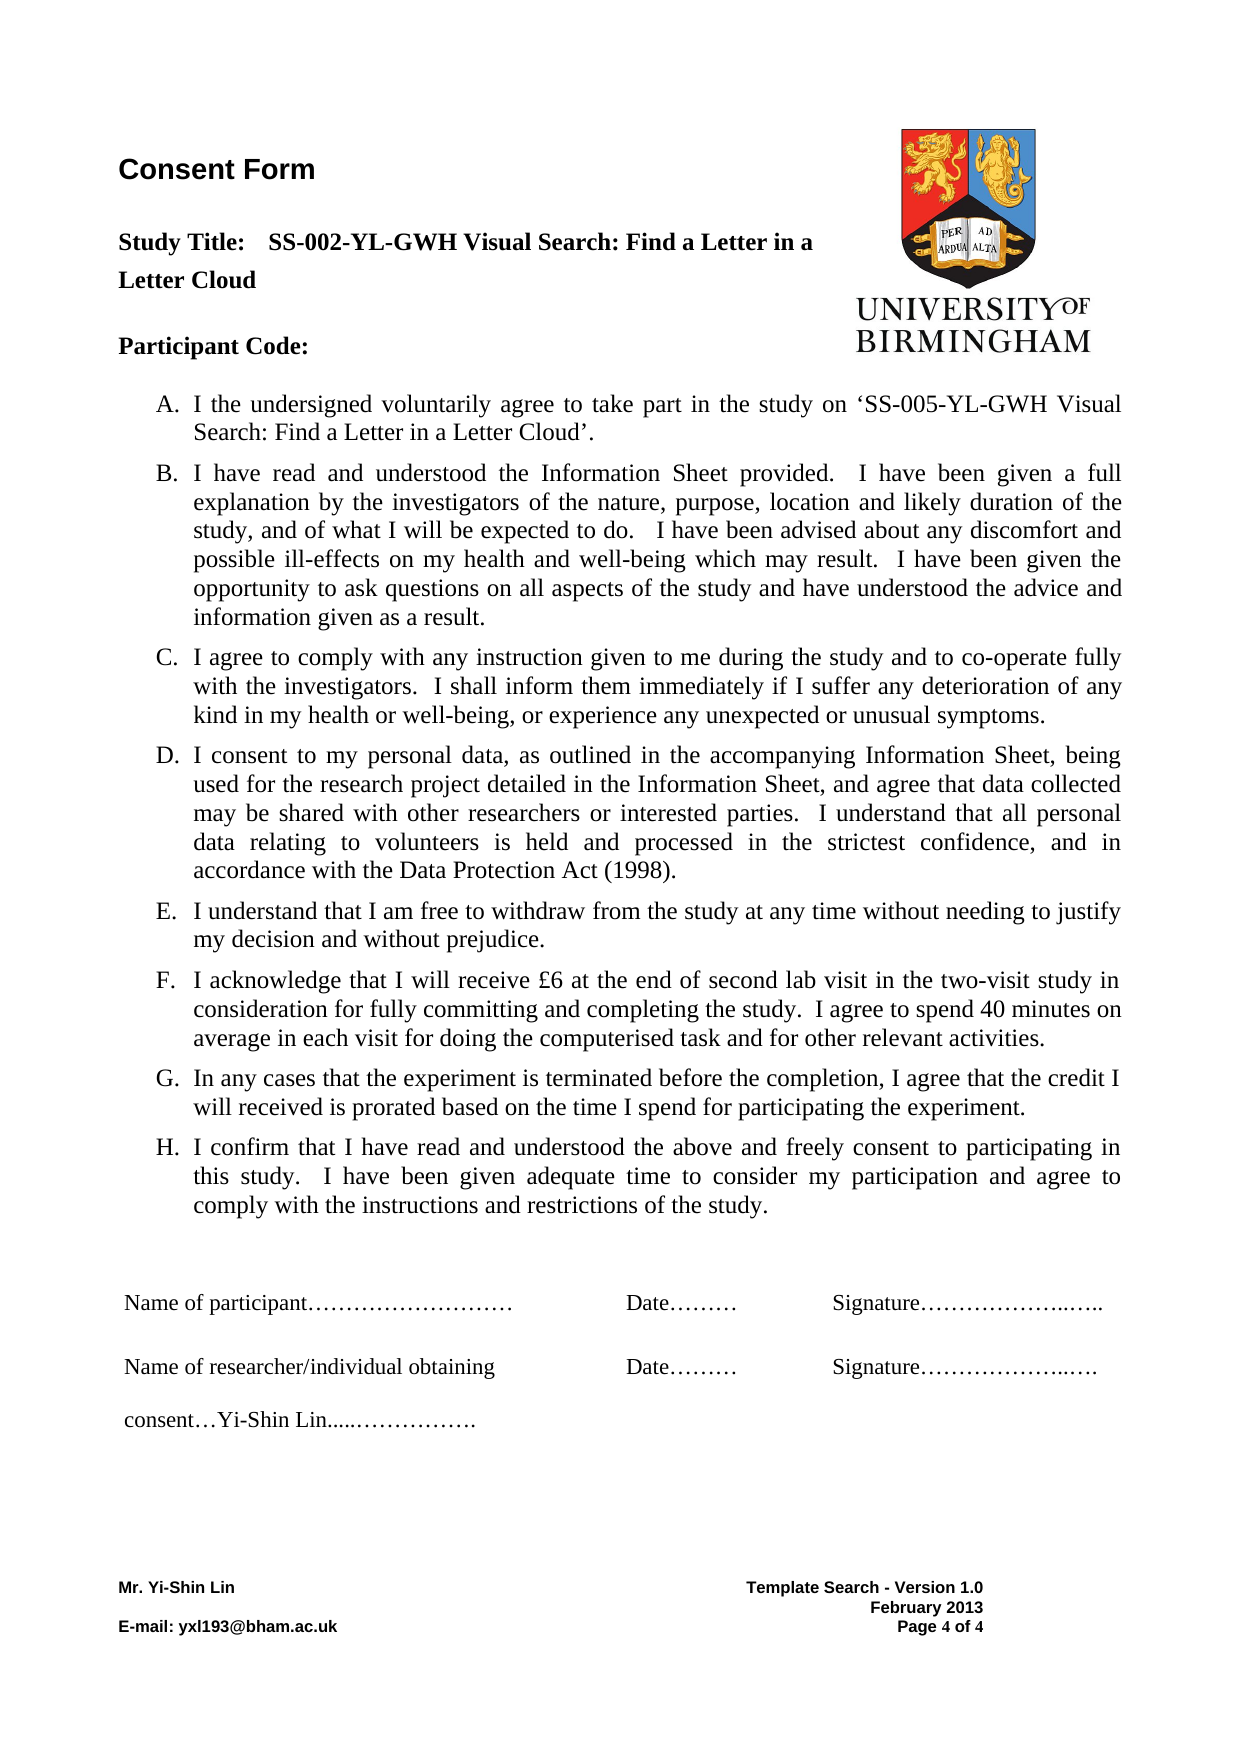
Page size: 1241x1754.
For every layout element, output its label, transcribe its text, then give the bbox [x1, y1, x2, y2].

text Participant Code: [118, 331, 821, 360]
table_header Date……… [620, 1257, 826, 1321]
text Study Title: SS-002-YL-GWH Visual Search: Find a Letter in a Letter Cloud [118, 219, 821, 294]
list I have read and understood the Information Sheet provided. I have been given a full explanation by the investigators of the nature, purpose, location and likely duration of the study, and of what I will be expected to do. I have been advised about any discomfort and possible ill-effects on my health and well-being which may result. I have been given the opportunity to ask questions on all aspects of the study and have understood the advice and information given as a result. [156, 458, 1122, 631]
list I acknowledge that I will receive £6 at the end of second lab visit in the two-visit study in consideration for fully committing and completing the study. I agree to spend 40 minutes on average in each visit for doing the computerised task and for other relevant activities. [156, 965, 1122, 1051]
list In any cases that the experiment is terminated before the completion, I agree that the credit I will received is prorated based on the time I spend for participating the experiment. [156, 1063, 1122, 1121]
list I confirm that I have read and understood the above and freely consent to participating in this study. I have been given adequate time to consider my participation and agree to comply with the instructions and restrictions of the study. [156, 1132, 1122, 1219]
list I consent to my personal data, as outlined in the accompanying Information Sheet, being used for the research project detailed in the Information Sheet, and agree that data collected may be shared with other researchers or interested parties. I understand that all personal data relating to volunteers is held and processed in the strictest confidence, and in accordance with the Data Protection Act (1998). [156, 740, 1122, 884]
table_header Name of participant……………………… [118, 1257, 575, 1321]
table_header Signature………………..….. [826, 1257, 1122, 1321]
picture [822, 119, 1121, 384]
table_cell Signature………………..…. [826, 1321, 1122, 1438]
table_cell Name of researcher/individual obtaining consent…Yi-Shin Lin.....……………. [118, 1321, 575, 1438]
table_header [575, 1257, 620, 1321]
table_cell Date……… [620, 1321, 826, 1438]
list I understand that I am free to withdraw from the study at any time without needing to justify my decision and without prejudice. [156, 896, 1122, 953]
list I agree to comply with any instruction given to me during the study and to co-operate fully with the investigators. I shall inform them immediately if I suffer any deterioration of any kind in my health or well-being, or experience any unexpected or unusual symptoms. [156, 642, 1122, 728]
table_cell [575, 1321, 620, 1438]
list I the undersigned voluntarily agree to take part in the study on ‘SS-005-YL-GWH Visual Search: Find a Letter in a Letter Cloud’. [156, 389, 1122, 446]
subtitle Consent Form [118, 152, 821, 185]
